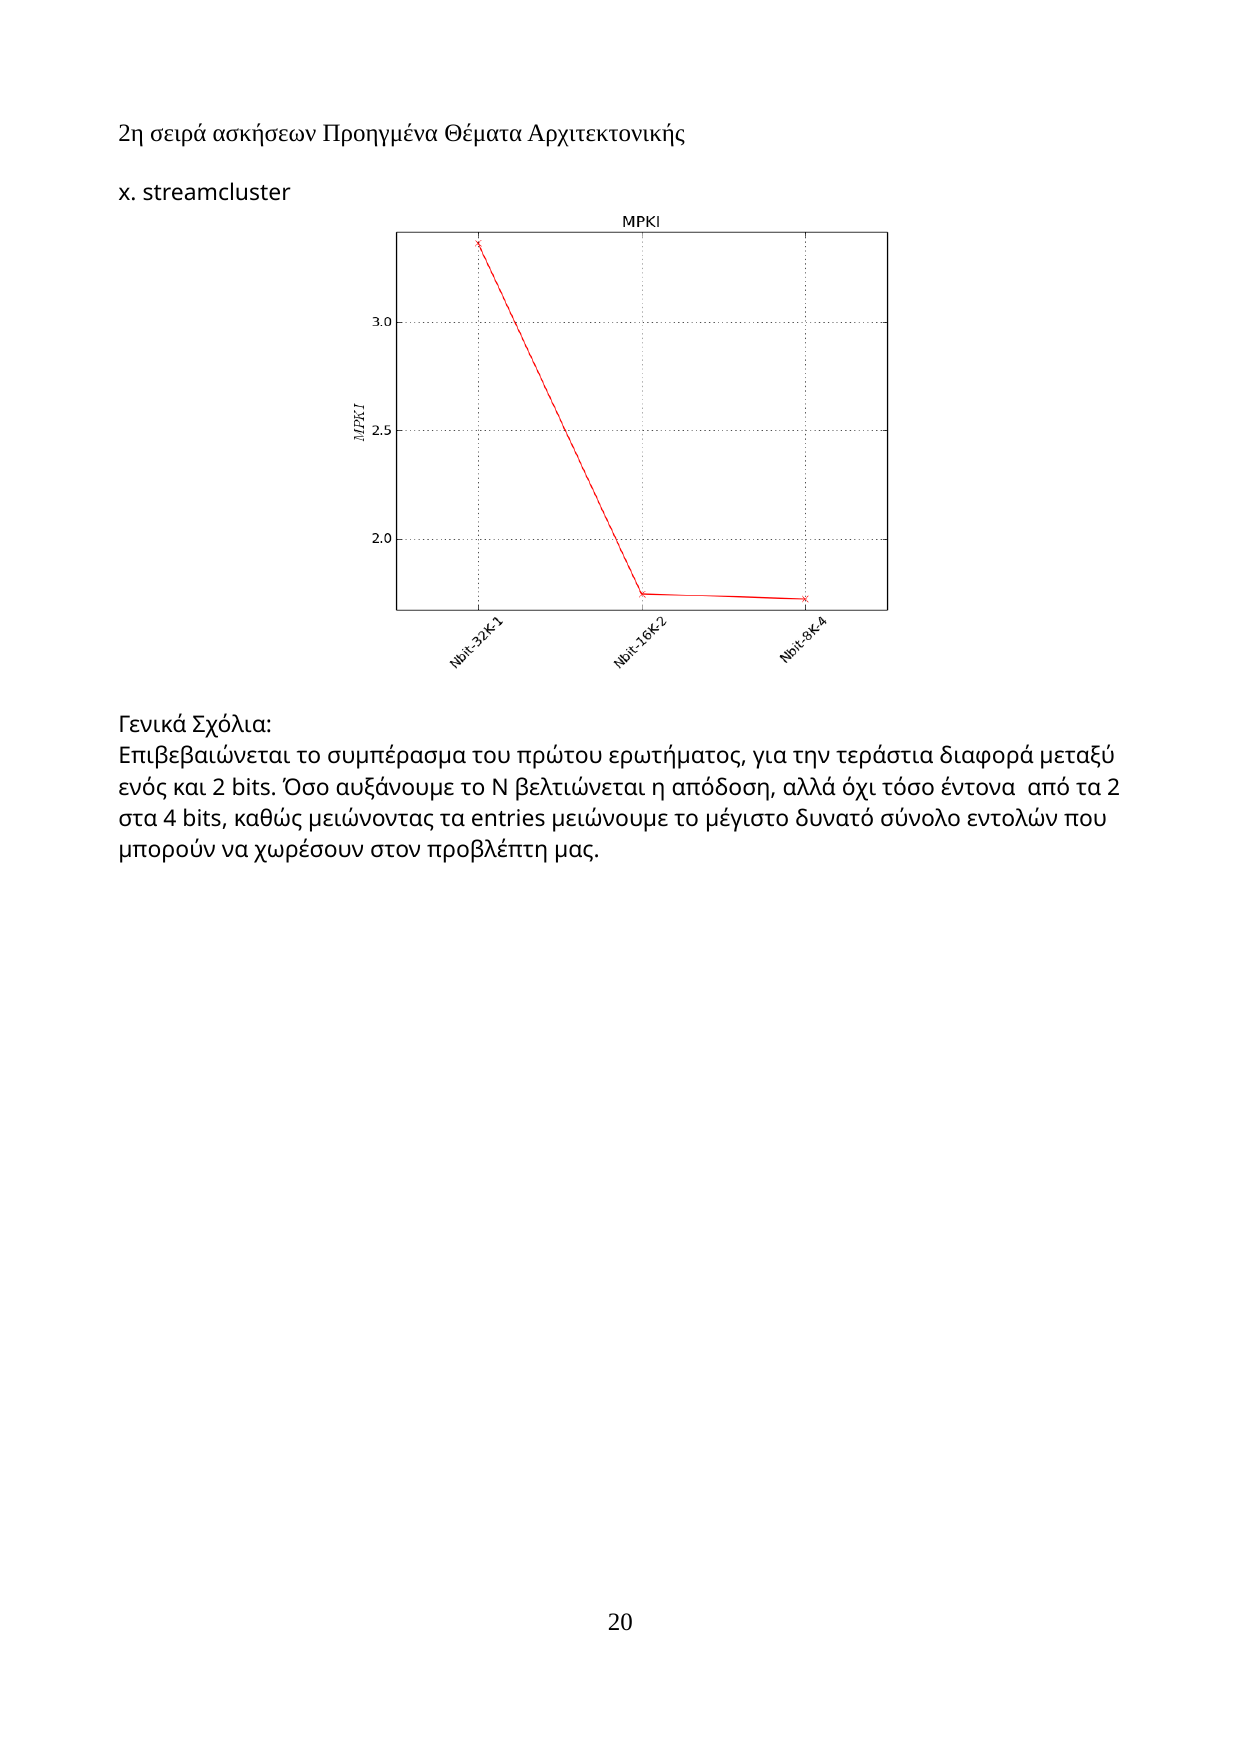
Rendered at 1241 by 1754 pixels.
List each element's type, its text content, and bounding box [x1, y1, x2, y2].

picture [347, 207, 894, 677]
title Επιβεβαιώνεται το συμπέρασμα του πρώτου ερωτήματος, για την τεράστια διαφορά μεταξύ ενός και 2 bits. Όσο αυξάνουμε το N βελτιώνεται η απόδοση, αλλά όχι τόσο έντονα από τα 2 στα 4 bits, καθώς μειώνοντας τα entries μειώνουμε το μέγιστο δυνατό σύνολο εντολών που μπορούν να χωρέσουν στον προβλέπτη μας. [118, 739, 1122, 864]
title streamcluster [118, 176, 1122, 208]
title Γενικά Σχόλια: [118, 708, 1122, 739]
